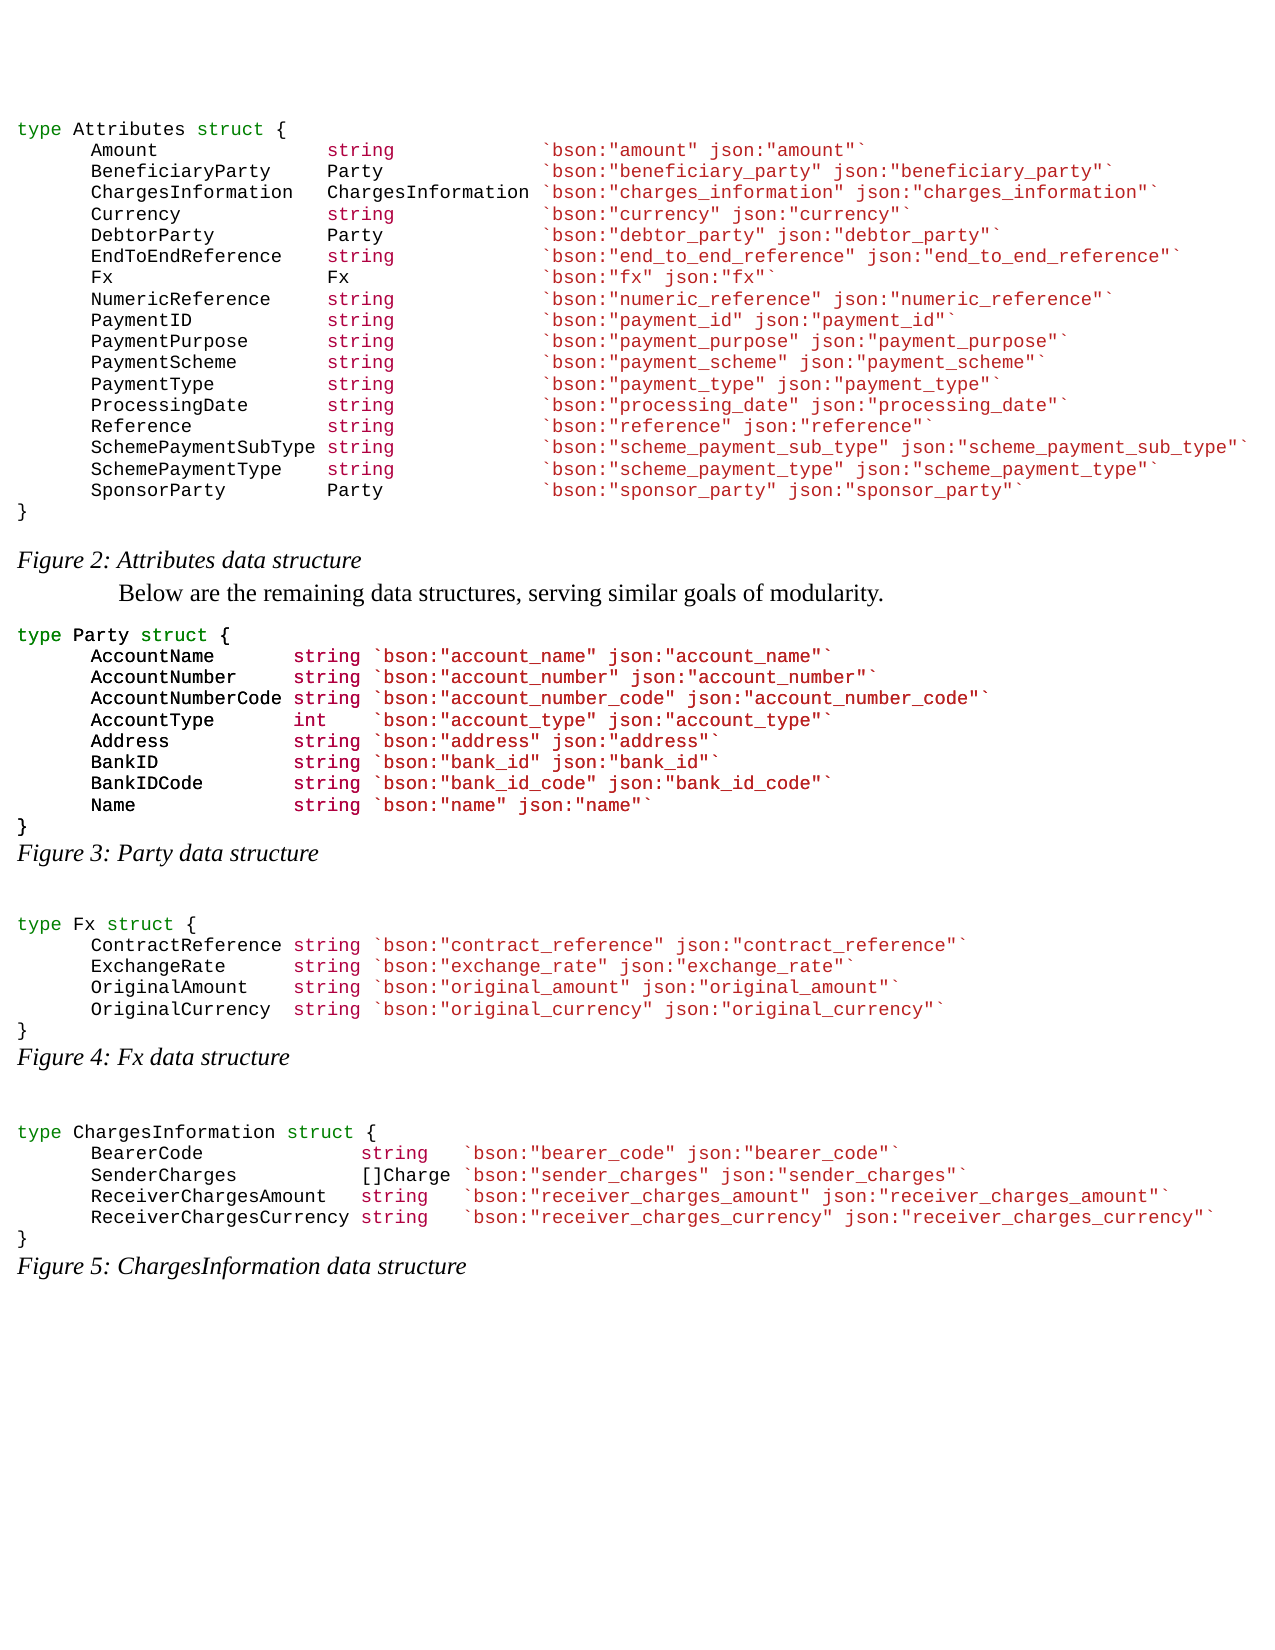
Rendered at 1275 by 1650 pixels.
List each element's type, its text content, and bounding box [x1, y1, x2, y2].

text Figure 4: Fx data structure [17, 927, 1258, 1071]
text Below are the remaining data structures, serving similar goals of modularity. [17, 118, 1258, 132]
text Figure 5: ChargesInformation data structure [17, 1135, 1258, 1279]
text Figure 3: Party data structure [17, 638, 1258, 867]
text Below are the remaining data structures, serving similar goals of modularity. [118, 573, 1157, 607]
text Figure 2: Attributes data structure [17, 132, 1258, 573]
